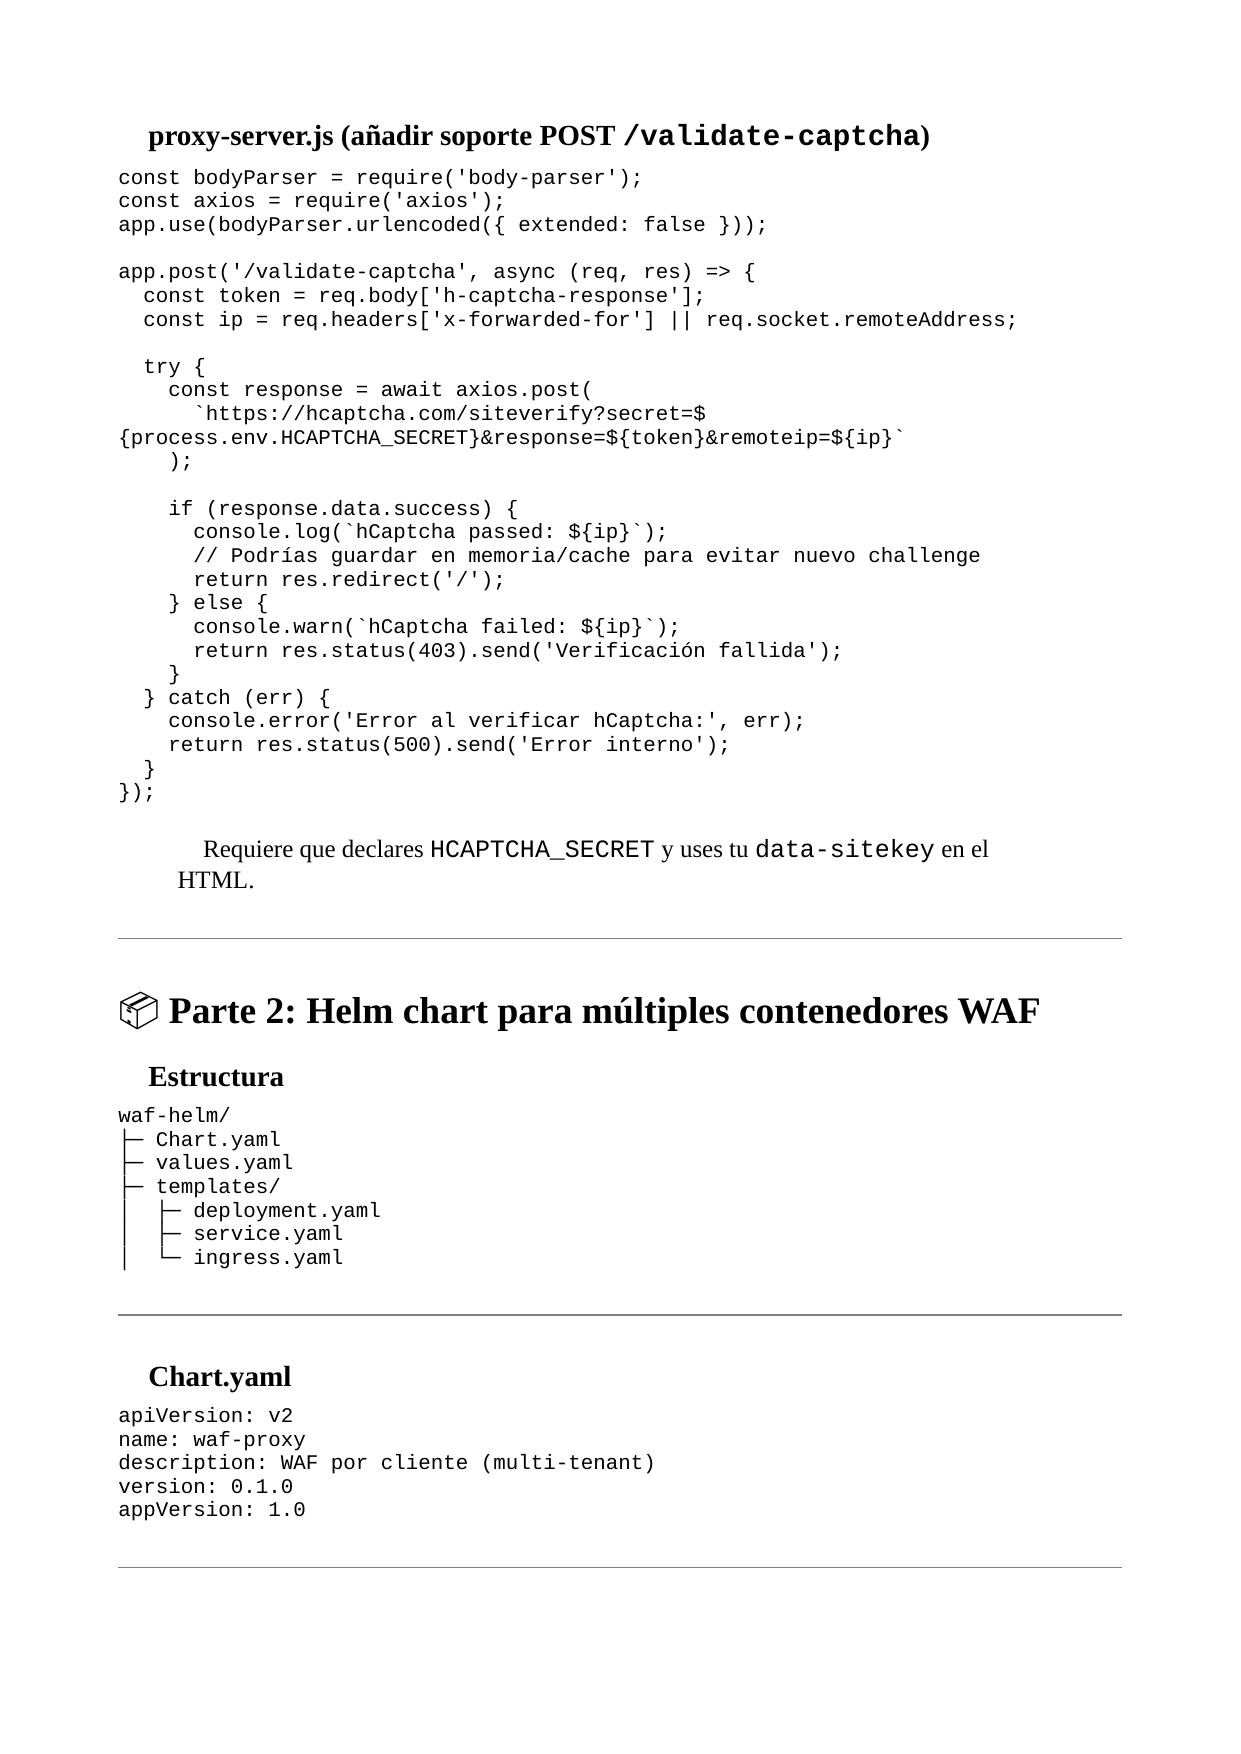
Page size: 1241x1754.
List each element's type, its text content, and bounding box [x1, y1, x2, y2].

text app.use(bodyParser.urlencoded({ extended: false })); [118, 214, 1122, 238]
text app.post('/validate-captcha', async (req, res) => { [118, 261, 1122, 285]
text } catch (err) { [118, 687, 1122, 711]
text } [118, 758, 1122, 781]
text const token = req.body['h-captcha-response']; [118, 285, 1122, 308]
text const bodyParser = require('body-parser'); [118, 167, 1122, 190]
text return res.status(500).send('Error interno'); [118, 734, 1122, 758]
text // Podrías guardar en memoria/cache para evitar nuevo challenge [118, 545, 1122, 569]
text console.error('Error al verificar hCaptcha:', err); [118, 711, 1122, 734]
text }); [118, 781, 1122, 805]
text `https://hcaptcha.com/siteverify?secret=${process.env.HCAPTCHA_SECRET}&response=${token}&remoteip=${ip}` [118, 403, 1122, 450]
text return res.status(403).send('Verificación fallida'); [118, 639, 1122, 663]
text waf-helm/ [118, 1105, 1122, 1129]
subtitle 📄 proxy-server.js (añadir soporte POST /validate-captcha) [118, 118, 1122, 154]
text } else { [118, 592, 1122, 616]
text return res.redirect('/'); [118, 569, 1122, 592]
text ├─ values.yaml [118, 1152, 1122, 1176]
text if (response.data.success) { [118, 498, 1122, 521]
text const axios = require('axios'); [118, 190, 1122, 214]
text 💡 Requiere que declares HCAPTCHA_SECRET y uses tu data-sitekey en el HTML. [177, 834, 1063, 894]
text description: WAF por cliente (multi-tenant) [118, 1452, 1122, 1476]
text version: 0.1.0 [118, 1476, 1122, 1499]
text try { [118, 356, 1122, 379]
text ├─ templates/ [125, 1176, 1122, 1199]
text │ ├─ service.yaml [118, 1223, 1122, 1247]
text console.warn(`hCaptcha failed: ${ip}`); [118, 616, 1122, 639]
subtitle 📦 Parte 2: Helm chart para múltiples contenedores WAF [118, 989, 1122, 1032]
text │ └─ ingress.yaml [118, 1247, 1122, 1271]
text name: waf-proxy [118, 1428, 1122, 1452]
text appVersion: 1.0 [118, 1499, 1122, 1523]
subtitle 🧭 Estructura [118, 1059, 1122, 1092]
subtitle 📄 Chart.yaml [118, 1359, 1122, 1392]
text console.log(`hCaptcha passed: ${ip}`); [118, 521, 1122, 545]
text │ ├─ deployment.yaml [118, 1199, 1122, 1223]
text apiVersion: v2 [118, 1405, 1122, 1428]
text ); [118, 450, 1122, 474]
text ├─ Chart.yaml [125, 1129, 1122, 1152]
text const response = await axios.post( [118, 379, 1122, 403]
text } [118, 663, 1122, 687]
text const ip = req.headers['x-forwarded-for'] || req.socket.remoteAddress; [118, 308, 1122, 332]
